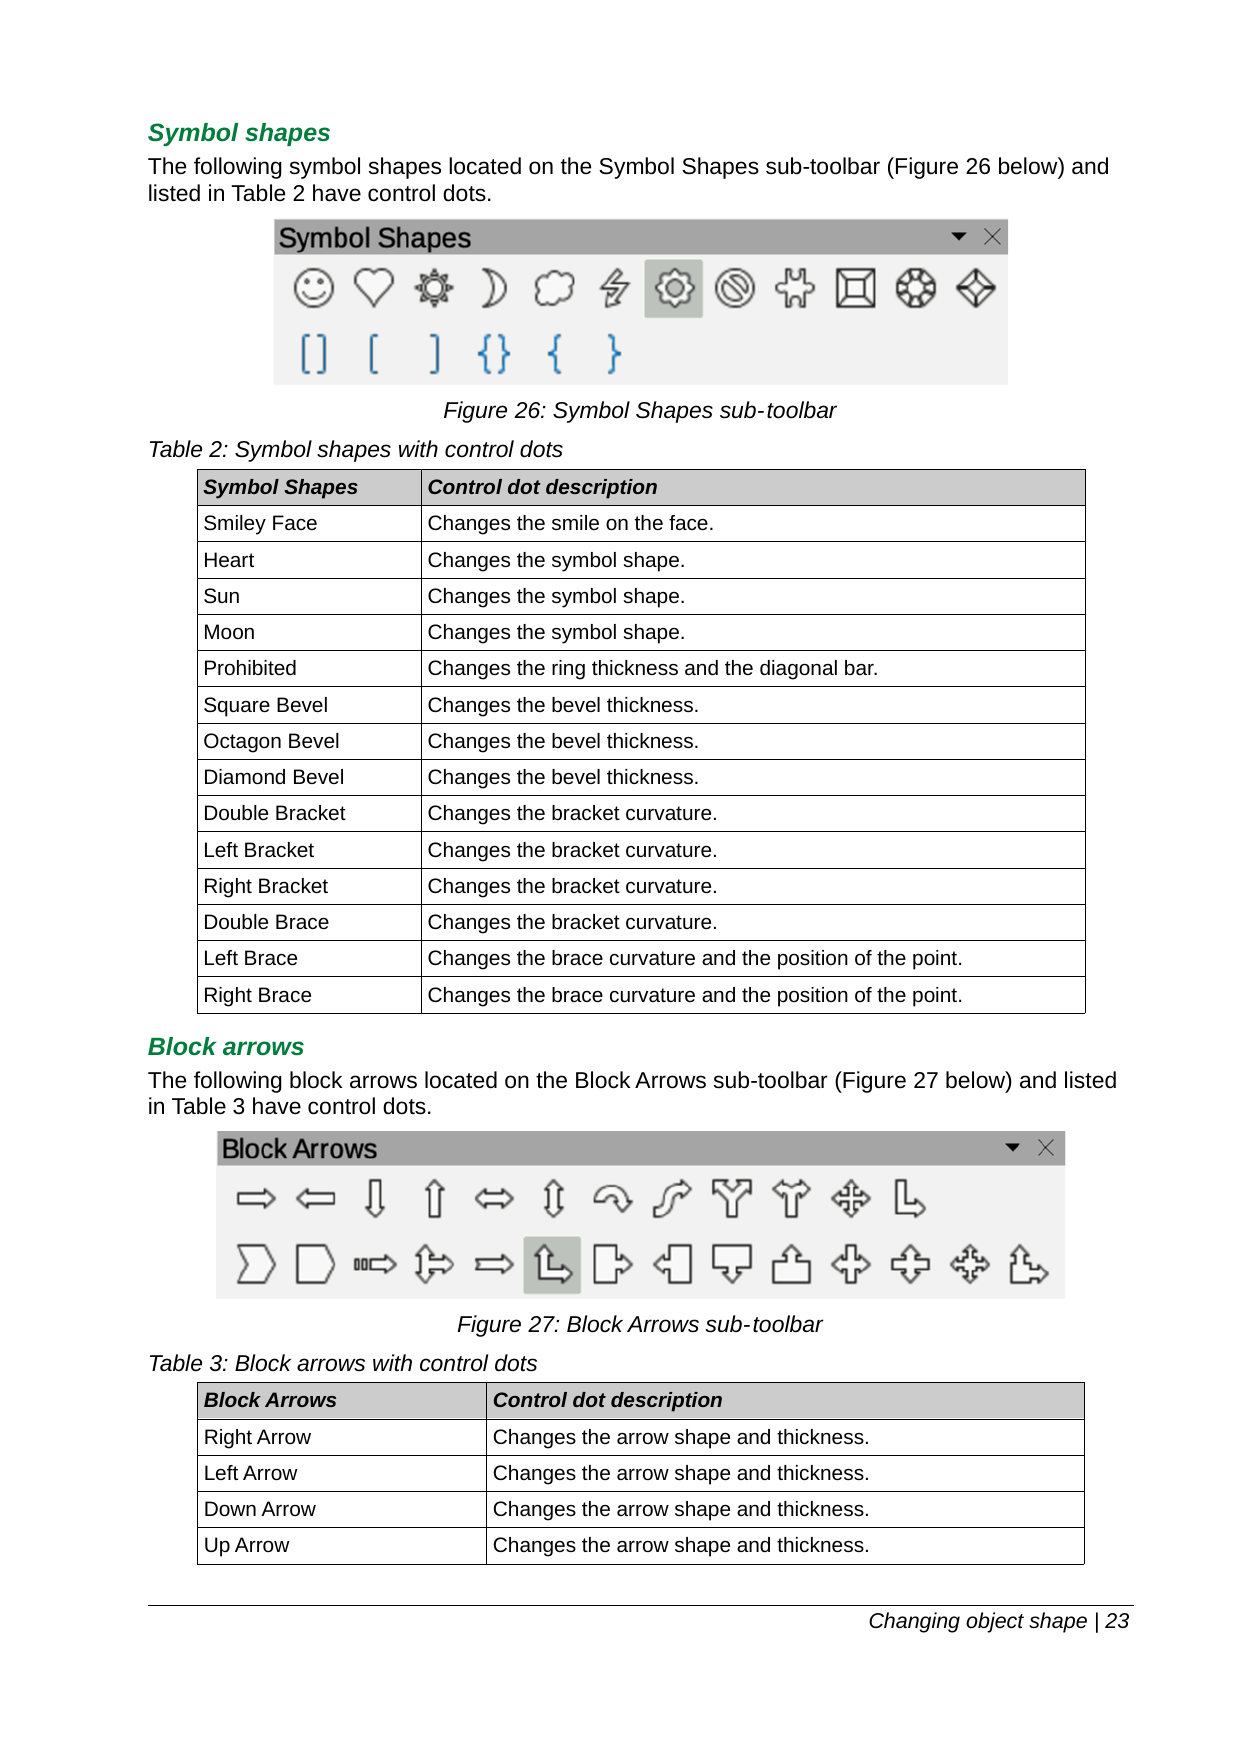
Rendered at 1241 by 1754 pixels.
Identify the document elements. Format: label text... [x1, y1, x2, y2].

table_header Block Arrows [198, 1383, 486, 1418]
table_cell Prohibited [198, 651, 421, 686]
text Figure 27: Block Arrows sub‑toolbar [216, 1311, 1066, 1337]
table_cell Changes the ring thickness and the diagonal bar. [422, 651, 1085, 686]
table_cell Changes the arrow shape and thickness. [487, 1492, 1084, 1527]
text Figure 26: Symbol Shapes sub‑toolbar [273, 397, 1008, 424]
table_cell Octagon Bevel [198, 724, 421, 759]
table_cell Right Brace [198, 977, 421, 1013]
text The following block arrows located on the Block Arrows sub‑toolbar (Figure 27 below) and listed in Table 3 have control dots. [148, 1067, 1134, 1119]
table_cell Changes the bevel thickness. [422, 760, 1085, 795]
table_cell Left Arrow [198, 1456, 486, 1491]
table_cell Changes the symbol shape. [422, 615, 1085, 650]
table_cell Changes the smile on the face. [422, 506, 1085, 541]
table_cell Changes the bracket curvature. [422, 832, 1085, 868]
table_cell Changes the bevel thickness. [422, 724, 1085, 759]
table_cell Right Arrow [198, 1420, 486, 1455]
table_cell Right Bracket [198, 869, 421, 904]
table_header Symbol Shapes [198, 470, 421, 505]
subtitle Symbol shapes [148, 118, 1134, 147]
table_cell Left Brace [198, 941, 421, 976]
table_cell Changes the brace curvature and the position of the point. [422, 941, 1085, 976]
table_cell Square Bevel [198, 687, 421, 723]
table_cell Double Brace [198, 905, 421, 940]
table_cell Left Bracket [198, 832, 421, 868]
table_cell Changes the arrow shape and thickness. [487, 1420, 1084, 1455]
table_cell Heart [198, 542, 421, 578]
text Table 3: Block arrows with control dots [148, 1350, 1134, 1376]
picture [216, 1131, 1066, 1299]
text The following symbol shapes located on the Symbol Shapes sub‑toolbar (Figure 26 below) and listed in Table 2 have control dots. [148, 153, 1134, 206]
text Table 2: Symbol shapes with control dots [148, 436, 1134, 463]
table_header Control dot description [422, 470, 1085, 505]
table_cell Changes the symbol shape. [422, 579, 1085, 614]
table_cell Changes the bracket curvature. [422, 869, 1085, 904]
table_cell Down Arrow [198, 1492, 486, 1527]
table_cell Changes the bracket curvature. [422, 796, 1085, 831]
table_cell Changes the arrow shape and thickness. [487, 1456, 1084, 1491]
table_cell Changes the bevel thickness. [422, 687, 1085, 723]
table_cell Sun [198, 579, 421, 614]
table_cell Moon [198, 615, 421, 650]
table_cell Changes the arrow shape and thickness. [487, 1528, 1084, 1563]
table_cell Changes the symbol shape. [422, 542, 1085, 578]
subtitle Block arrows [148, 1032, 1134, 1060]
table_cell Double Bracket [198, 796, 421, 831]
picture [273, 218, 1009, 385]
table_cell Diamond Bevel [198, 760, 421, 795]
table_cell Smiley Face [198, 506, 421, 541]
table_cell Changes the brace curvature and the position of the point. [422, 977, 1085, 1013]
table_header Control dot description [487, 1383, 1084, 1418]
table_cell Changes the bracket curvature. [422, 905, 1085, 940]
table_cell Up Arrow [198, 1528, 486, 1563]
